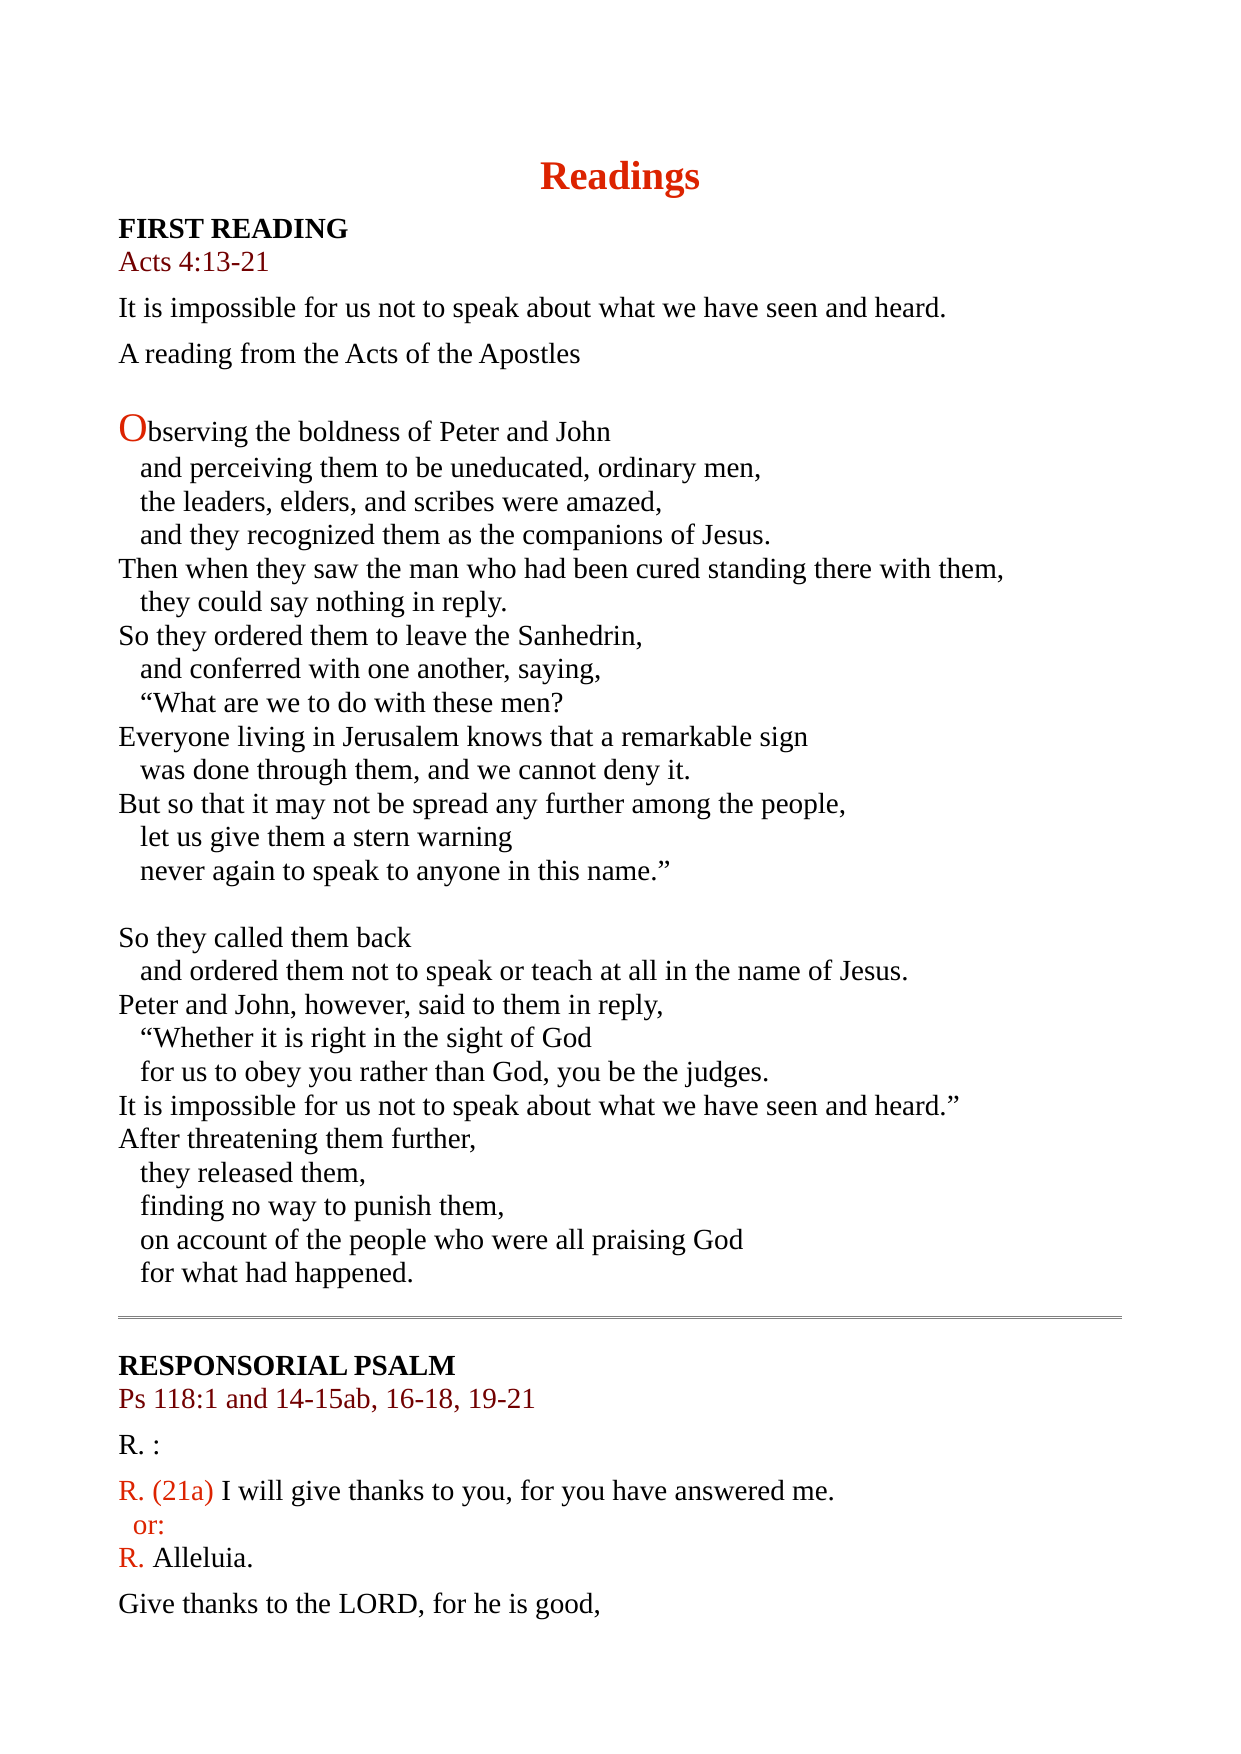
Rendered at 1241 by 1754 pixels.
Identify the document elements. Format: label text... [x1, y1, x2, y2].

text FIRST READING Acts 4:13-21 [118, 211, 1122, 278]
text R. (21a) I will give thanks to you, for you have answered me. or: R. Alleluia. [118, 1473, 1122, 1574]
text R. : [118, 1427, 1122, 1461]
text Readings [118, 152, 1122, 198]
text It is impossible for us not to speak about what we have seen and heard. [118, 291, 1122, 324]
text Give thanks to the LORD, for he is good, [118, 1586, 1122, 1620]
text A reading from the Acts of the Apostles Observing the boldness of Peter and John and perceiving them to be uneducated, ordinary men, the leaders, elders, and scribes were amazed, and they recognized them as the companions of Jesus. Then when they saw the man who had been cured standing there with them, they could say nothing in reply. So they ordered them to leave the Sanhedrin, and conferred with one another, saying, “What are we to do with these men? Everyone living in Jerusalem knows that a remarkable sign was done through them, and we cannot deny it. But so that it may not be spread any further among the people, let us give them a stern warning never again to speak to anyone in this name.” So they called them back and ordered them not to speak or teach at all in the name of Jesus. Peter and John, however, said to them in reply, “Whether it is right in the sight of God for us to obey you rather than God, you be the judges. It is impossible for us not to speak about what we have seen and heard.” After threatening them further, they released them, finding no way to punish them, on account of the people who were all praising God for what had happened. [118, 337, 1122, 1289]
text RESPONSORIAL PSALM Ps 118:1 and 14-15ab, 16-18, 19-21 [118, 1348, 1122, 1415]
